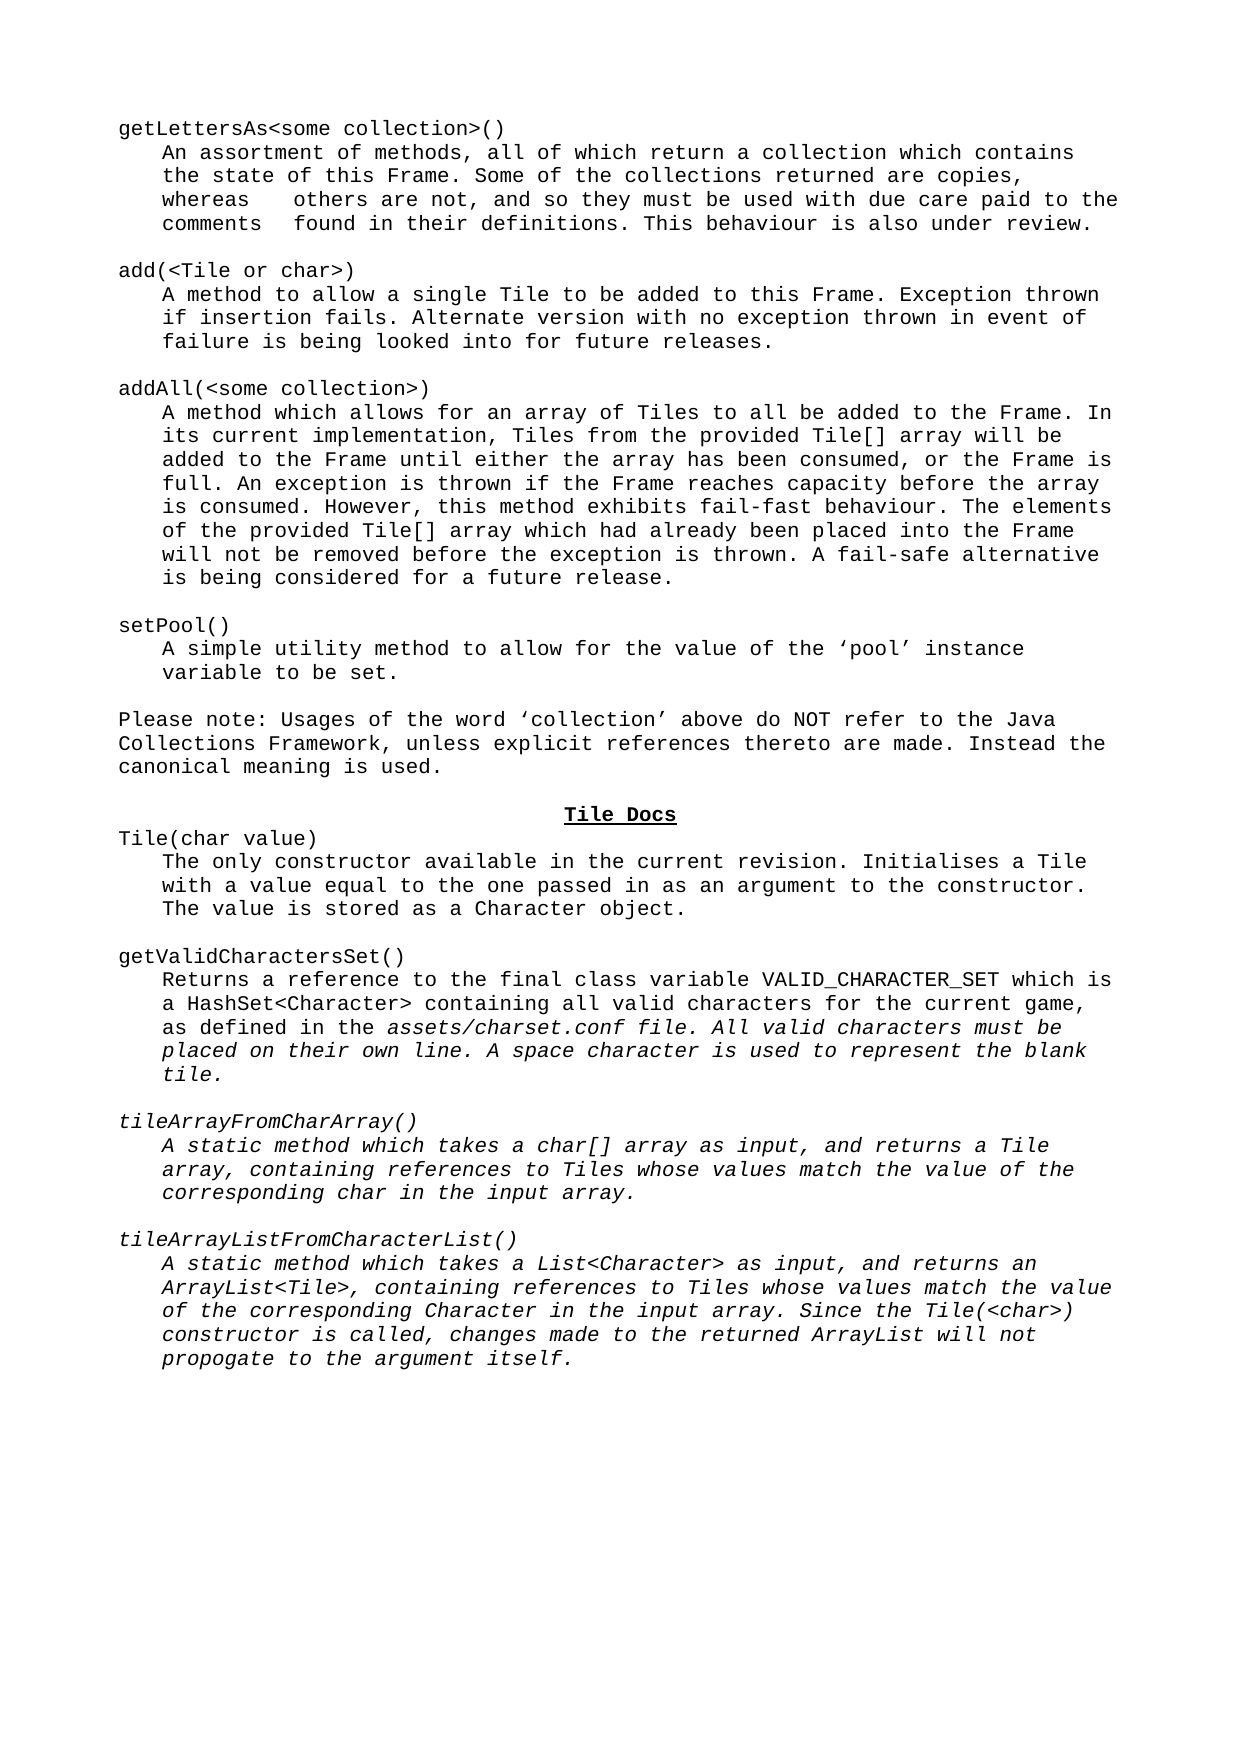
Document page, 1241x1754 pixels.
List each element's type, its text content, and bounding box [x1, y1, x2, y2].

text A static method which takes a char[] array as input, and returns a Tile array, containing references to Tiles whose values match the value of the corresponding char in the input array. [118, 1135, 1122, 1206]
text Tile(char value) [118, 827, 1122, 851]
text tileArrayFromCharArray() [118, 1111, 1122, 1135]
text tileArrayListFromCharacterList() [118, 1229, 1122, 1253]
text An assortment of methods, all of which return a collection which contains the state of this Frame. Some of the collections returned are copies, whereas others are not, and so they must be used with due care paid to the comments found in their definitions. This behaviour is also under review. [118, 142, 1122, 236]
text getLettersAs<some collection>() [118, 118, 1122, 142]
text A simple utility method to allow for the value of the ‘pool’ instance variable to be set. [118, 638, 1122, 686]
text addAll(<some collection>) [118, 378, 1122, 402]
text Tile Docs [118, 804, 1122, 827]
text getValidCharactersSet() [118, 946, 1122, 969]
text Returns a reference to the final class variable VALID_CHARACTER_SET which is a HashSet<Character> containing all valid characters for the current game, as defined in the assets/charset.conf file. All valid characters must be placed on their own line. A space character is used to represent the blank tile. [118, 969, 1122, 1088]
text The only constructor available in the current revision. Initialises a Tile with a value equal to the one passed in as an argument to the constructor. The value is stored as a Character object. [118, 851, 1122, 922]
text A method which allows for an array of Tiles to all be added to the Frame. In its current implementation, Tiles from the provided Tile[] array will be added to the Frame until either the array has been consumed, or the Frame is full. An exception is thrown if the Frame reaches capacity before the array is consumed. However, this method exhibits fail-fast behaviour. The elements of the provided Tile[] array which had already been placed into the Frame will not be removed before the exception is thrown. A fail-safe alternative is being considered for a future release. [118, 402, 1122, 591]
text add(<Tile or char>) [118, 260, 1122, 284]
text setPool() [118, 615, 1122, 638]
text A method to allow a single Tile to be added to this Frame. Exception thrown if insertion fails. Alternate version with no exception thrown in event of failure is being looked into for future releases. [118, 284, 1122, 354]
text Please note: Usages of the word ‘collection’ above do NOT refer to the Java Collections Framework, unless explicit references thereto are made. Instead the canonical meaning is used. [118, 709, 1122, 780]
text A static method which takes a List<Character> as input, and returns an ArrayList<Tile>, containing references to Tiles whose values match the value of the corresponding Character in the input array. Since the Tile(<char>) constructor is called, changes made to the returned ArrayList will not propogate to the argument itself. [118, 1253, 1122, 1371]
